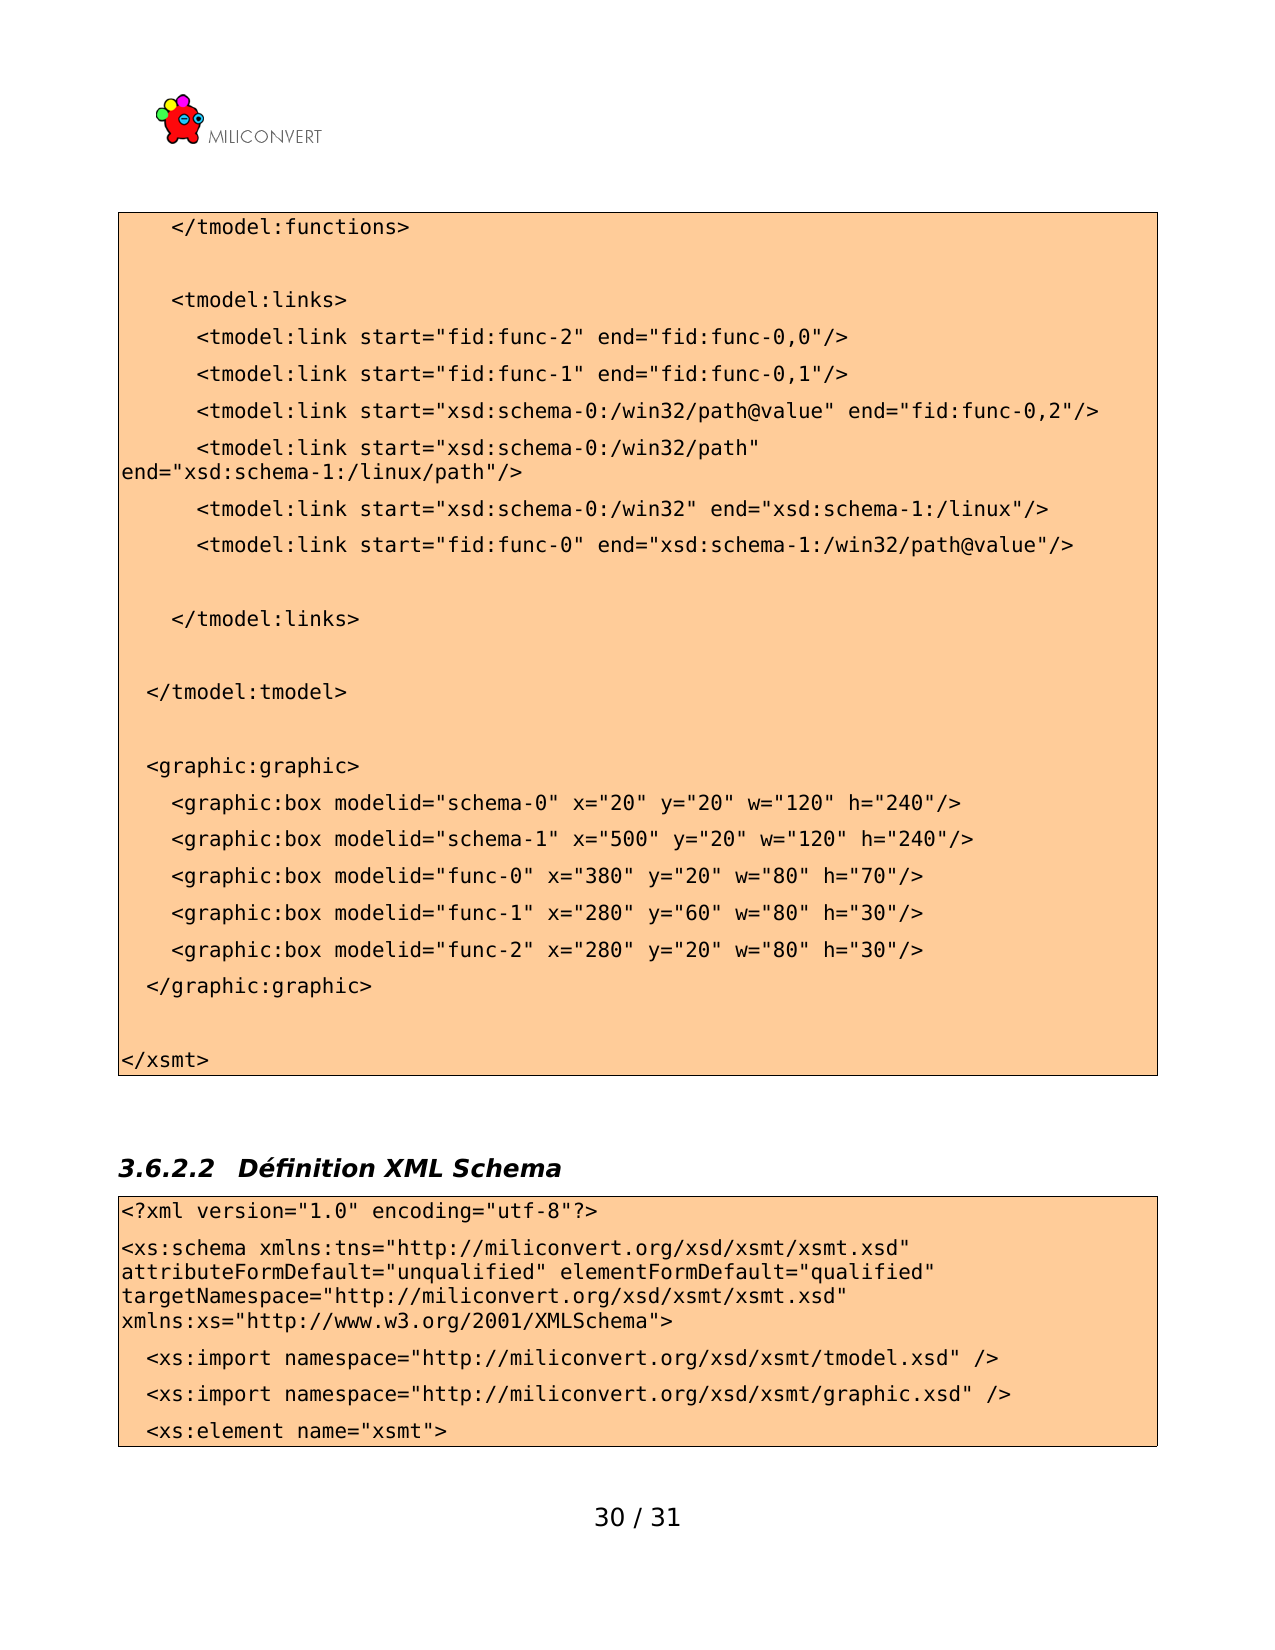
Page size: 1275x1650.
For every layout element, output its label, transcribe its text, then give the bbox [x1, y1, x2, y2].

text <graphic:box modelid="func-0" x="380" y="20" w="80" h="70"/> [119, 861, 1157, 888]
text <graphic:box modelid="func-1" x="280" y="60" w="80" h="30"/> [119, 898, 1157, 925]
text </xsmt> [119, 1045, 1157, 1075]
text <xs:import namespace="http://miliconvert.org/xsd/xsmt/graphic.xsd" /> [119, 1379, 1157, 1407]
text <xs:element name="xsmt"> [119, 1416, 1157, 1446]
text <xs:import namespace="http://miliconvert.org/xsd/xsmt/tmodel.xsd" /> [119, 1342, 1157, 1370]
text </tmodel:tmodel> [119, 677, 1157, 705]
picture [132, 69, 354, 176]
text </tmodel:links> [119, 604, 1157, 631]
text <?xml version="1.0" encoding="utf-8"?> [119, 1197, 1157, 1223]
text <graphic:graphic> [119, 751, 1157, 778]
text <tmodel:link start="xsd:schema-0:/win32/path" end="xsd:schema-1:/linux/path"/> [119, 432, 1157, 484]
text <tmodel:link start="fid:func-1" end="fid:func-0,1"/> [119, 359, 1157, 386]
subtitle Définition XML Schema [118, 1155, 1157, 1183]
text <tmodel:link start="fid:func-2" end="fid:func-0,0"/> [119, 322, 1157, 349]
text <tmodel:links> [119, 285, 1157, 313]
text <tmodel:link start="xsd:schema-0:/win32/path@value" end="fid:func-0,2"/> [119, 396, 1157, 423]
text <xs:schema xmlns:tns="http://miliconvert.org/xsd/xsmt/xsmt.xsd" attributeFormDefault="unqualified" elementFormDefault="qualified" targetNamespace="http://miliconvert.org/xsd/xsmt/xsmt.xsd" xmlns:xs="http://www.w3.org/2001/XMLSchema"> [119, 1233, 1157, 1333]
text </graphic:graphic> [119, 971, 1157, 999]
text <graphic:box modelid="schema-0" x="20" y="20" w="120" h="240"/> [119, 788, 1157, 815]
text <graphic:box modelid="func-2" x="280" y="20" w="80" h="30"/> [119, 935, 1157, 962]
text <tmodel:link start="xsd:schema-0:/win32" end="xsd:schema-1:/linux"/> [119, 493, 1157, 521]
text </tmodel:functions> [119, 213, 1157, 239]
text <tmodel:link start="fid:func-0" end="xsd:schema-1:/win32/path@value"/> [119, 530, 1157, 558]
